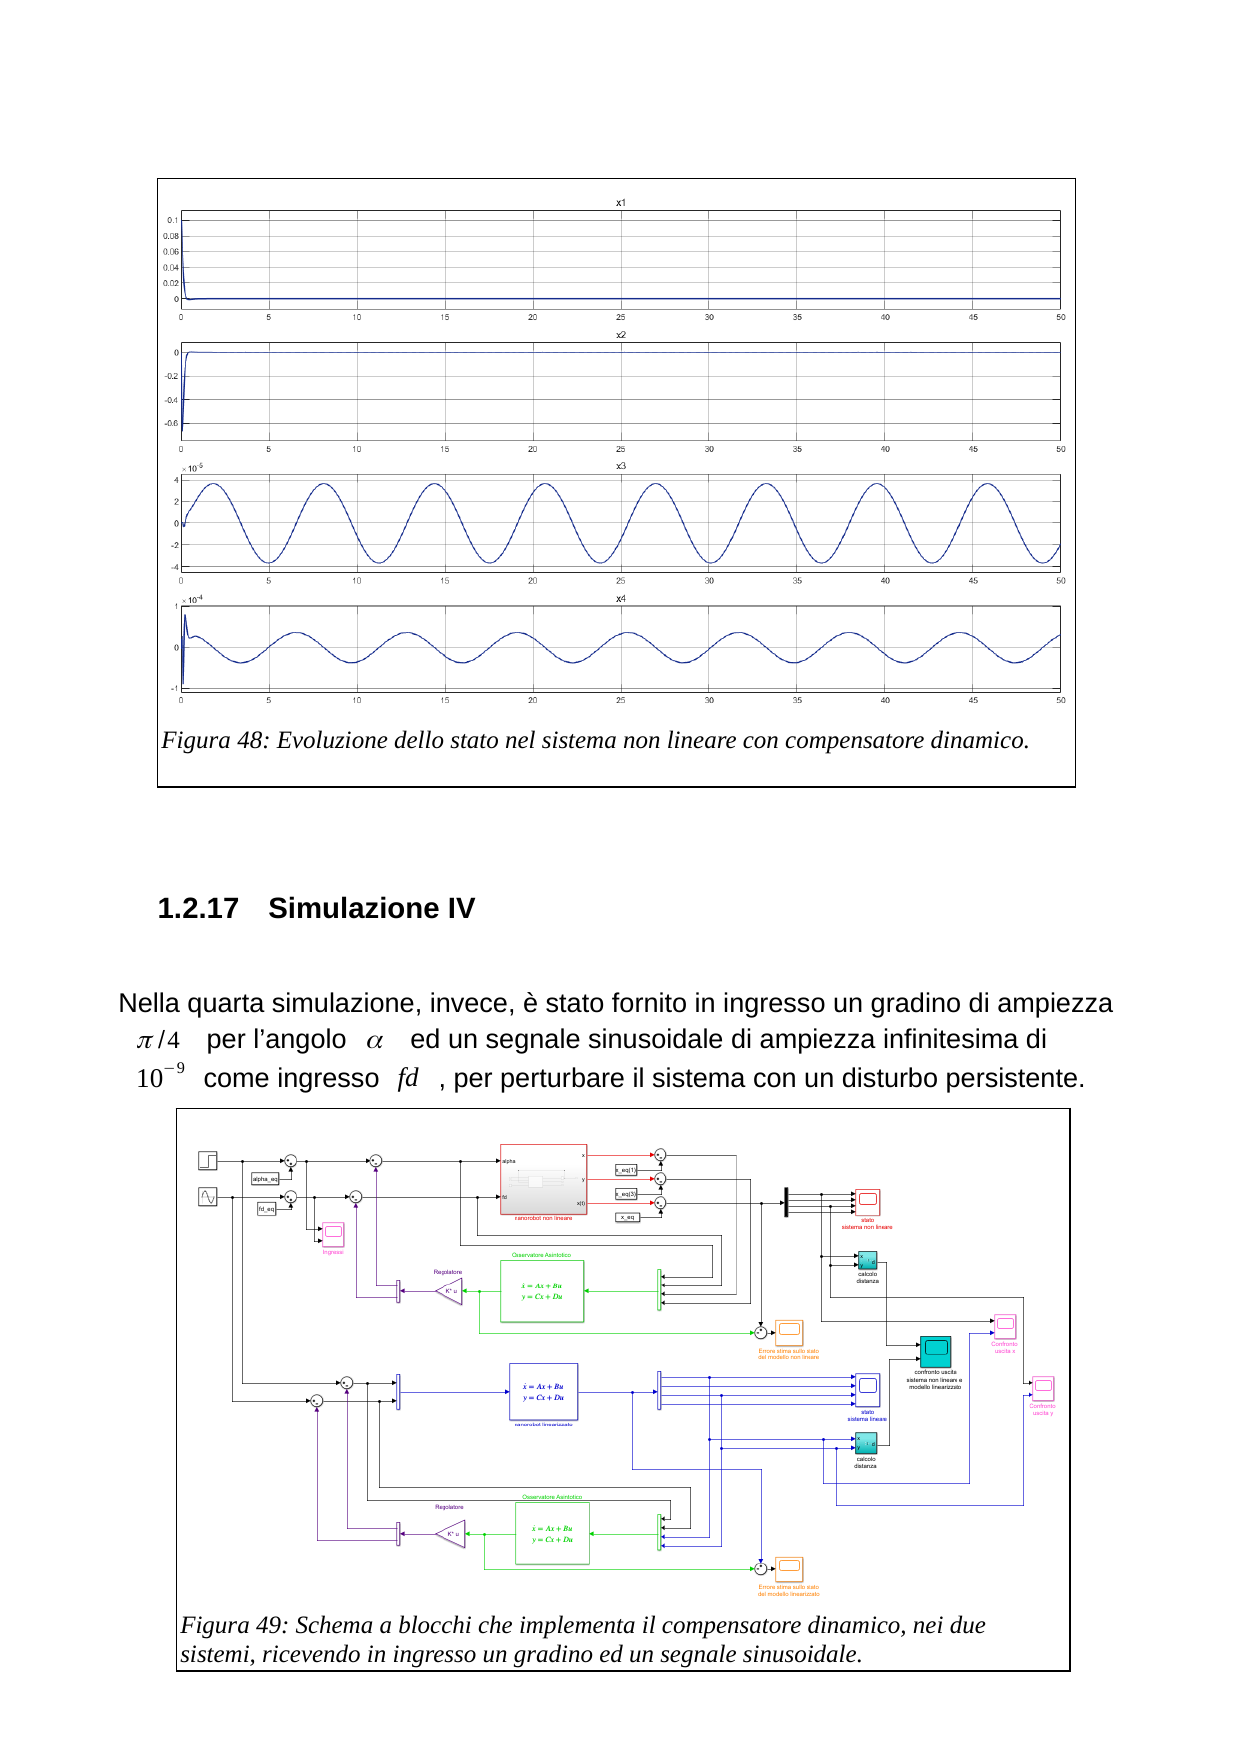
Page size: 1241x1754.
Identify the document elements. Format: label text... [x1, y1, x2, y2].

picture [161, 194, 1072, 721]
text Nella quarta simulazione, invece, è stato fornito in ingresso un gradino di ampiezza per l’angolo ed un segnale sinusoidale di ampiezza infinitesima di come ingresso, per perturbare il sistema con un disturbo persistente. [118, 987, 1122, 1093]
picture [180, 1124, 1067, 1605]
text Figura 49: Schema a blocchi che implementa il compensatore dinamico, nei due sistemi, ricevendo in ingresso un gradino ed un segnale sinusoidale. [180, 1605, 1066, 1667]
text Figura 48: Evoluzione dello stato nel sistema non lineare con compensatore dinamico. [161, 721, 1072, 754]
subtitle Simulazione IV [118, 891, 1122, 924]
